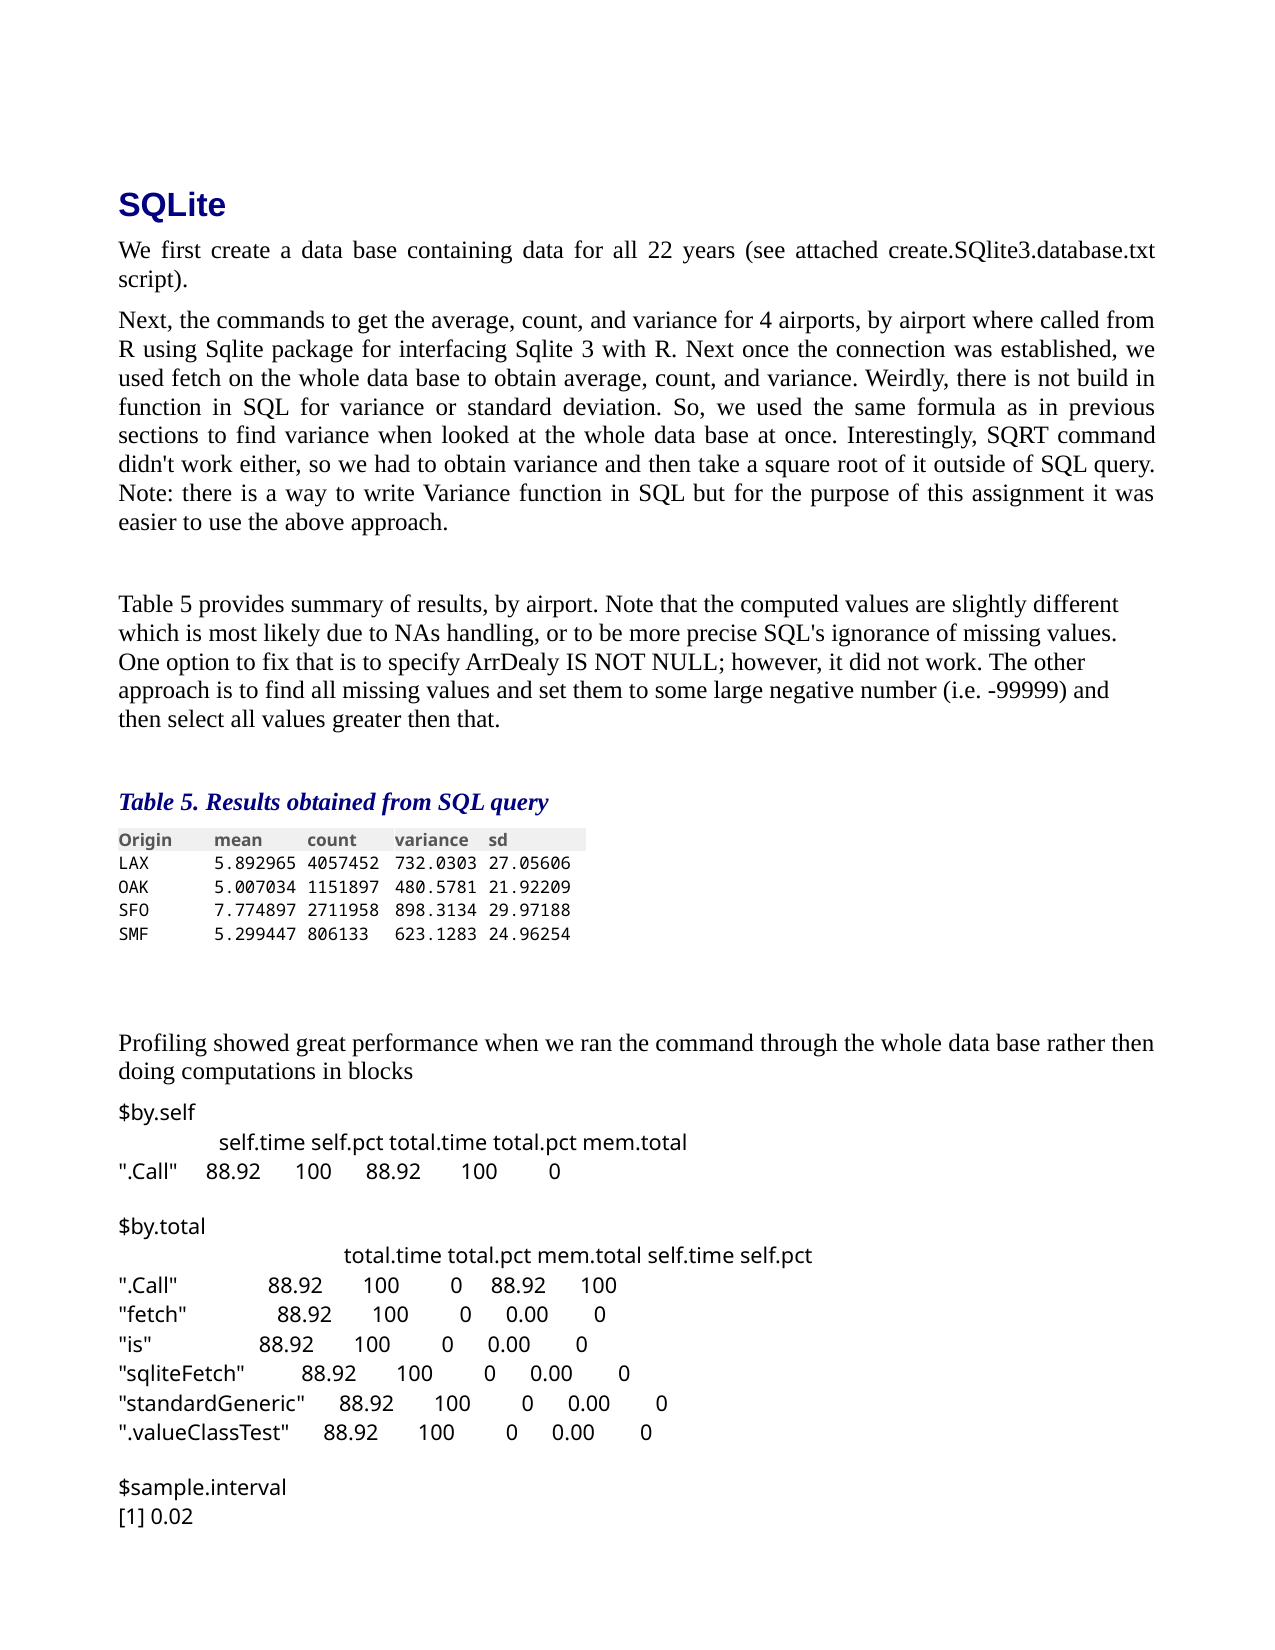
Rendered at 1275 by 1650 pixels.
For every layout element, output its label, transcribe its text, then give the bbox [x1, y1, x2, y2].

text $sample.interval [118, 1472, 1157, 1501]
table_cell 5.007034 [214, 875, 307, 898]
table_cell SFO [118, 898, 214, 922]
text $by.total [118, 1211, 1157, 1241]
table_cell 5.892965 [214, 851, 307, 875]
text [1] 0.02 [118, 1501, 1157, 1531]
table_header variance [395, 828, 488, 851]
table_header mean [214, 828, 307, 851]
text self.time self.pct total.time total.pct mem.total [118, 1127, 1157, 1157]
table_cell LAX [118, 851, 214, 875]
table_header sd [488, 828, 586, 851]
subtitle SQLite [118, 184, 1157, 223]
table_cell 21.92209 [488, 875, 586, 898]
text ".Call" 88.92 100 88.92 100 0 [118, 1157, 1157, 1186]
table_cell 24.96254 [488, 922, 586, 945]
table_cell 4057452 [307, 851, 394, 875]
text $by.self [118, 1098, 1157, 1127]
table_cell 480.5781 [395, 875, 488, 898]
table_cell 29.97188 [488, 898, 586, 922]
table_cell 27.05606 [488, 851, 586, 875]
table_cell 1151897 [307, 875, 394, 898]
table_cell 5.299447 [214, 922, 307, 945]
text We first create a data base containing data for all 22 years (see attached create.SQlite3.database.txt script). [118, 236, 1157, 293]
table_cell 898.3134 [395, 898, 488, 922]
table_cell SMF [118, 922, 214, 945]
table_cell 732.0303 [395, 851, 488, 875]
text Next, the commands to get the average, count, and variance for 4 airports, by airport where called from R using Sqlite package for interfacing Sqlite 3 with R. Next once the connection was established, we used fetch on the whole data base to obtain average, count, and variance. Weirdly, there is not build in function in SQL for variance or standard deviation. So, we used the same formula as in previous sections to find variance when looked at the whole data base at once. Interestingly, SQRT command didn't work either, so we had to obtain variance and then take a square root of it outside of SQL query. Note: there is a way to write Variance function in SQL but for the purpose of this assignment it was easier to use the above approach. [118, 306, 1157, 536]
table_cell 7.774897 [214, 898, 307, 922]
table_header Origin [118, 828, 214, 851]
text "standardGeneric" 88.92 100 0 0.00 0 [118, 1388, 1157, 1417]
table_cell 2711958 [307, 898, 394, 922]
text Table 5 provides summary of results, by airport. Note that the computed values are slightly different which is most likely due to NAs handling, or to be more precise SQL's ignorance of missing values. One option to fix that is to specify ArrDealy IS NOT NULL; however, it did not work. The other approach is to find all missing values and set them to some large negative number (i.e. -99999) and then select all values greater then that. [118, 589, 1157, 733]
text ".valueClassTest" 88.92 100 0 0.00 0 [118, 1417, 1157, 1447]
text total.time total.pct mem.total self.time self.pct [118, 1241, 1157, 1270]
table_cell 806133 [307, 922, 394, 945]
table_header count [307, 828, 394, 851]
text "sqliteFetch" 88.92 100 0 0.00 0 [118, 1358, 1157, 1388]
text "fetch" 88.92 100 0 0.00 0 [118, 1299, 1157, 1329]
table_cell OAK [118, 875, 214, 898]
text Profiling showed great performance when we ran the command through the whole data base rather then doing computations in blocks [118, 1028, 1157, 1085]
text ".Call" 88.92 100 0 88.92 100 [118, 1270, 1157, 1299]
table_cell 623.1283 [395, 922, 488, 945]
text "is" 88.92 100 0 0.00 0 [118, 1329, 1157, 1358]
text Table 5. Results obtained from SQL query [118, 787, 1157, 816]
